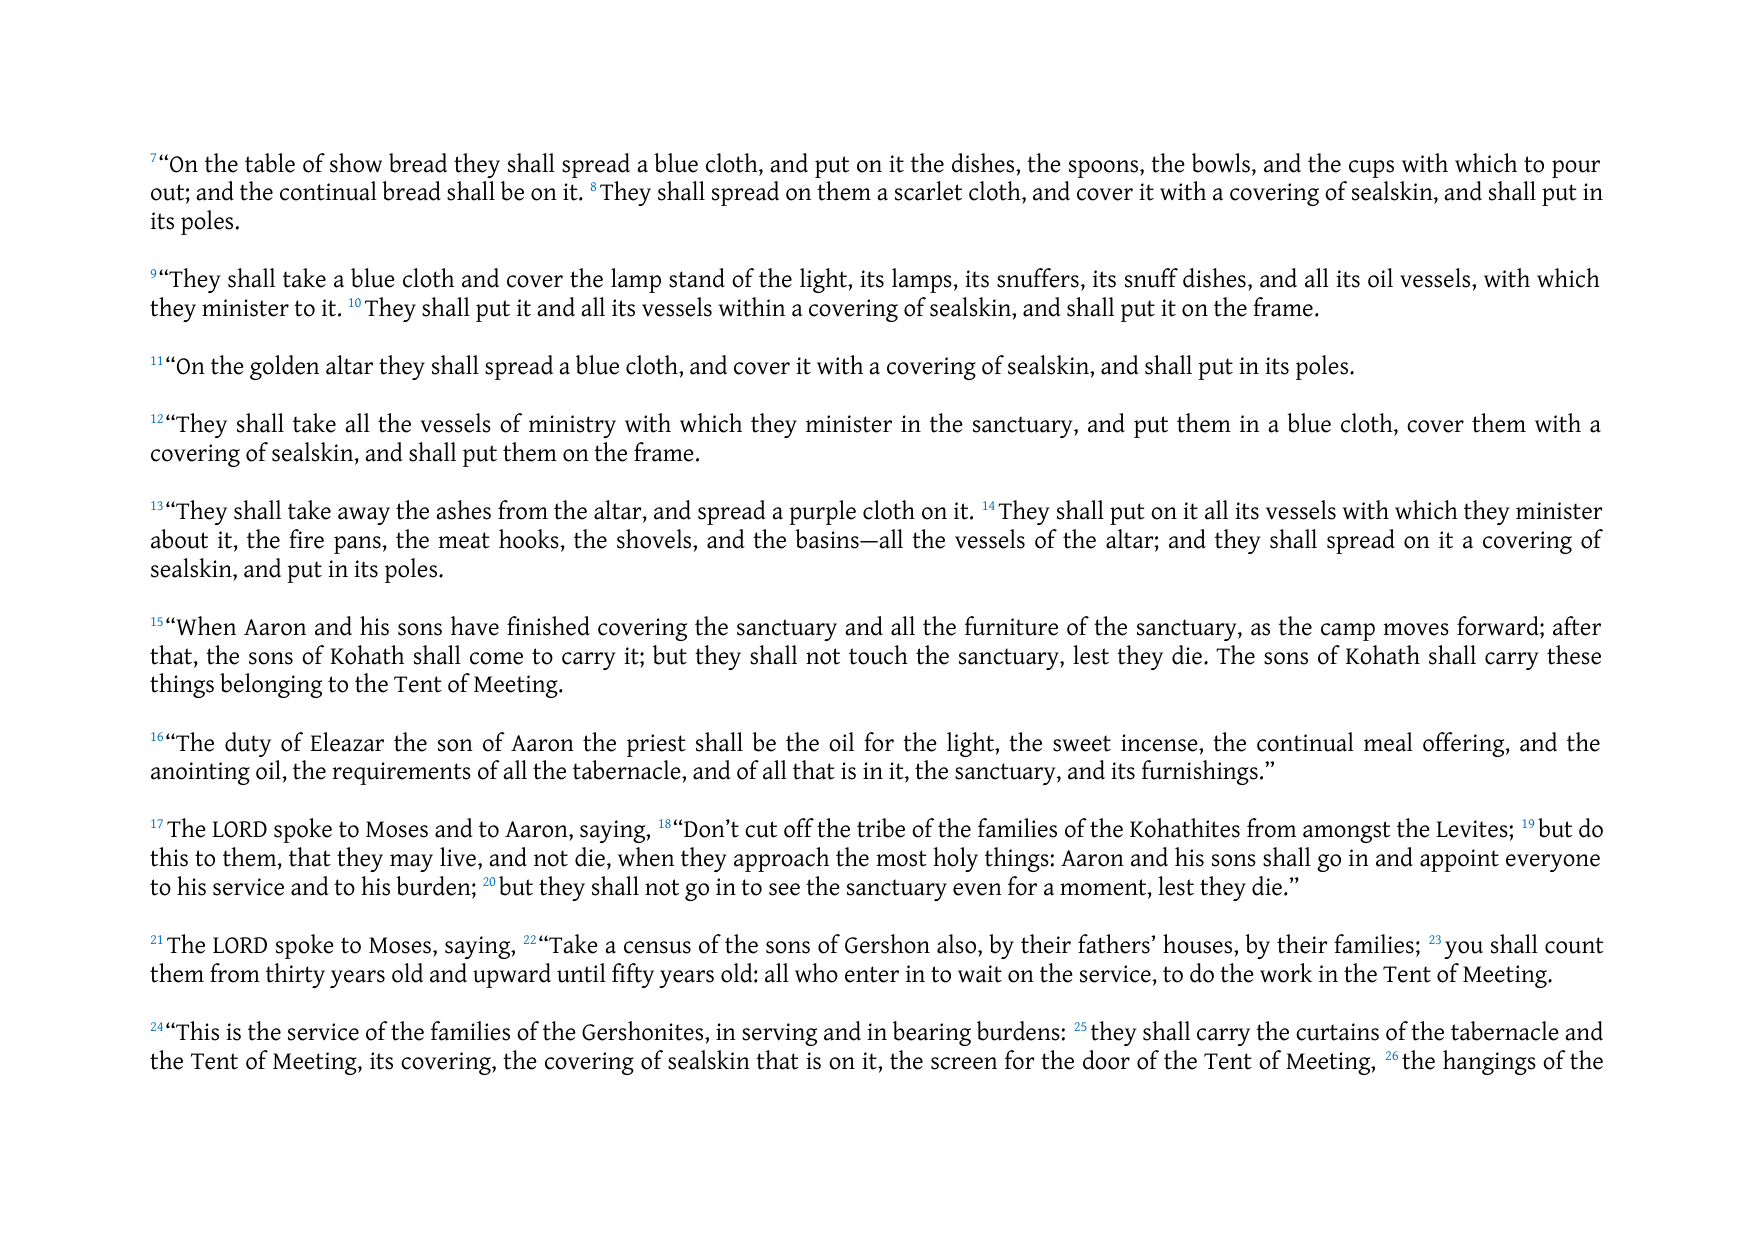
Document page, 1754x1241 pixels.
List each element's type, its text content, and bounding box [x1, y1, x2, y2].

text 16 “The duty of Eleazar the son of Aaron the priest shall be the oil for the light, the sweet incense, the continual meal offering, and the anointing oil, the requirements of all the tabernacle, and of all that is in it, the sanctuary, and its furnishings.” [150, 729, 1604, 787]
text 13 “They shall take away the ashes from the altar, and spread a purple cloth on it. 14 They shall put on it all its vessels with which they minister about it, the fire pans, the meat hooks, the shovels, and the basins—all the vessels of the altar; and they shall spread on it a covering of sealskin, and put in its poles. [150, 497, 1604, 584]
text 12 “They shall take all the vessels of ministry with which they minister in the sanctuary, and put them in a blue cloth, cover them with a covering of sealskin, and shall put them on the frame. [150, 411, 1604, 468]
text 15 “When Aaron and his sons have finished covering the sanctuary and all the furniture of the sanctuary, as the camp moves forward; after that, the sons of Kohath shall come to carry it; but they shall not touch the sanctuary, lest they die. The sons of Kohath shall carry these things belonging to the Tent of Meeting. [150, 613, 1604, 700]
text 17 The LORD spoke to Moses and to Aaron, saying, 18 “Don’t cut off the tribe of the families of the Kohathites from amongst the Levites; 19 but do this to them, that they may live, and not die, when they approach the most holy things: Aaron and his sons shall go in and appoint everyone to his service and to his burden; 20 but they shall not go in to see the sanctuary even for a moment, lest they die.” [150, 816, 1604, 902]
text 9 “They shall take a blue cloth and cover the lamp stand of the light, its lamps, its snuffers, its snuff dishes, and all its oil vessels, with which they minister to it. 10 They shall put it and all its vessels within a covering of sealskin, and shall put it on the frame. [150, 266, 1604, 323]
text 21 The LORD spoke to Moses, saying, 22 “Take a census of the sons of Gershon also, by their fathers’ houses, by their families; 23 you shall count them from thirty years old and upward until fifty years old: all who enter in to wait on the service, to do the work in the Tent of Meeting. [150, 932, 1604, 989]
text 24 “This is the service of the families of the Gershonites, in serving and in bearing burdens: 25 they shall carry the curtains of the tabernacle and the Tent of Meeting, its covering, the covering of sealskin that is on it, the screen for the door of the Tent of Meeting, 26 the hangings of the [150, 1018, 1604, 1076]
text 7 “On the table of show bread they shall spread a blue cloth, and put on it the dishes, the spoons, the bowls, and the cups with which to pour out; and the continual bread shall be on it. 8 They shall spread on them a scarlet cloth, and cover it with a covering of sealskin, and shall put in its poles. [150, 150, 1604, 237]
text 11 “On the golden altar they shall spread a blue cloth, and cover it with a covering of sealskin, and shall put in its poles. [150, 353, 1604, 381]
